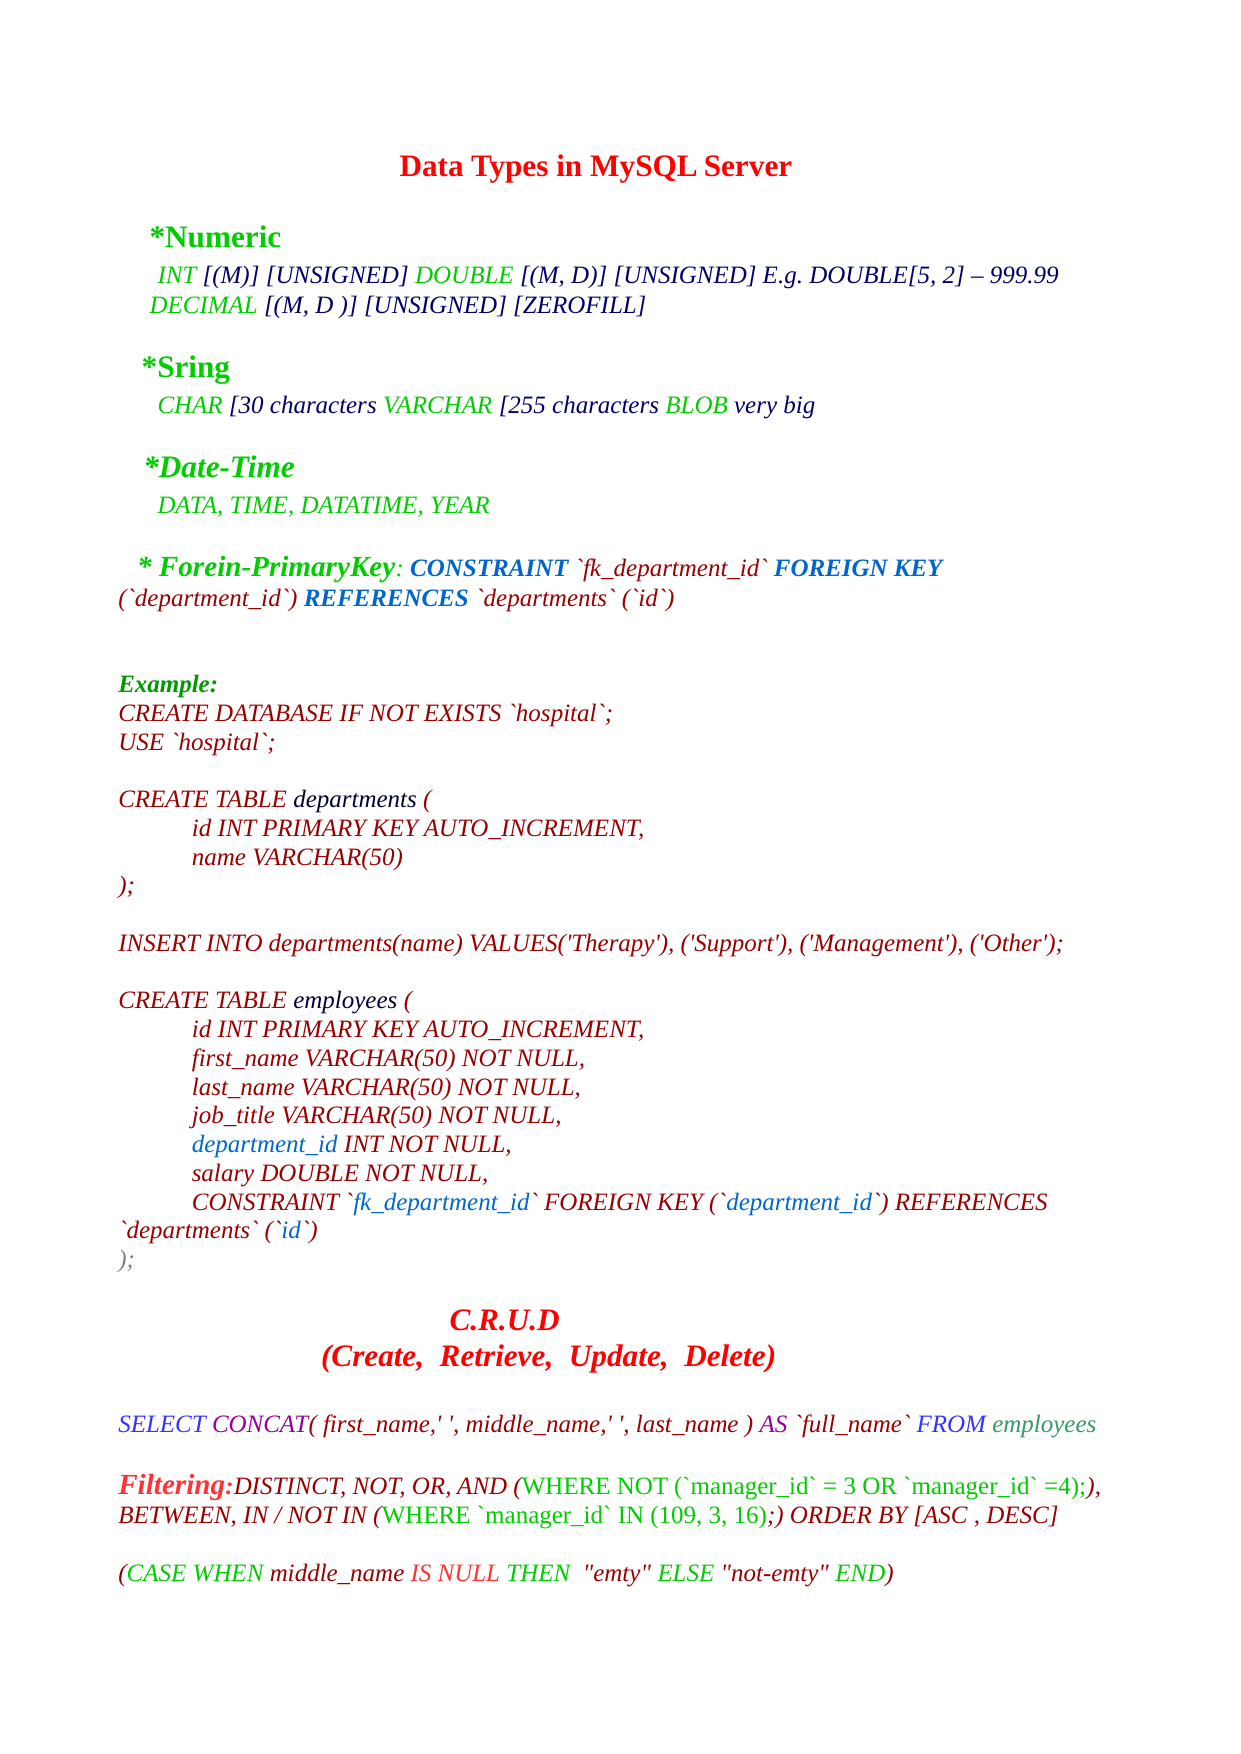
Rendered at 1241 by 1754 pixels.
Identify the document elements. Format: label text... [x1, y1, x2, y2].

text ); [118, 1244, 1122, 1273]
text CREATE TABLE employees ( [118, 985, 1122, 1014]
text department_id INT NOT NULL, [118, 1129, 1122, 1158]
text CHAR [30 characters VARCHAR [255 characters BLOB very big [118, 384, 1122, 420]
text last_name VARCHAR(50) NOT NULL, [118, 1072, 1122, 1100]
text DECIMAL [(M, D )] [UNSIGNED] [ZEROFILL] [118, 291, 1122, 319]
text (Create, Retrieve, Update, Delete) [118, 1338, 1122, 1373]
text Example: [118, 669, 1122, 698]
text DATA, TIME, DATATIME, YEAR [118, 485, 1122, 521]
text CREATE TABLE departments ( [118, 784, 1122, 813]
text *Date-Time [118, 449, 1122, 485]
text INT [(M)] [UNSIGNED] DOUBLE [(M, D)] [UNSIGNED] E.g. DOUBLE[5, 2] – 999.99 [118, 255, 1122, 291]
text *Sring [118, 348, 1122, 384]
text SELECT CONCAT( first_name,' ', middle_name,' ', last_name ) AS `full_name` FROM employees [118, 1409, 1122, 1438]
text Filtering:DISTINCT, NOT, OR, AND (WHERE NOT (`manager_id` = 3 OR `manager_id` =4);), BETWEEN, IN / NOT IN (WHERE `manager_id` IN (109, 3, 16);) ORDER BY [ASC , DESC] [118, 1467, 1122, 1529]
text * Forein-PrimaryKey: CONSTRAINT `fk_department_id` FOREIGN KEY (`department_id`) REFERENCES `departments` (`id`) [118, 549, 1122, 612]
text C.R.U.D [118, 1302, 1122, 1338]
text USE `hospital`; [118, 727, 1122, 755]
text ); [118, 870, 1122, 899]
text CREATE DATABASE IF NOT EXISTS `hospital`; [118, 698, 1122, 727]
text INSERT INTO departments(name) VALUES('Therapy'), ('Support'), ('Management'), ('Other'); [118, 928, 1122, 957]
text CONSTRAINT `fk_department_id` FOREIGN KEY (`department_id`) REFERENCES `departments` (`id`) [118, 1187, 1122, 1244]
text id INT PRIMARY KEY AUTO_INCREMENT, [118, 813, 1122, 842]
text salary DOUBLE NOT NULL, [118, 1158, 1122, 1187]
text name VARCHAR(50) [118, 842, 1122, 870]
text (CASE WHEN middle_name IS NULL THEN "emty" ELSE "not-emty" END) [118, 1558, 1122, 1587]
text job_title VARCHAR(50) NOT NULL, [118, 1100, 1122, 1129]
text id INT PRIMARY KEY AUTO_INCREMENT, [118, 1014, 1122, 1043]
text *Numeric [118, 219, 1122, 255]
text Data Types in MySQL Server [118, 147, 1122, 183]
text first_name VARCHAR(50) NOT NULL, [118, 1043, 1122, 1072]
